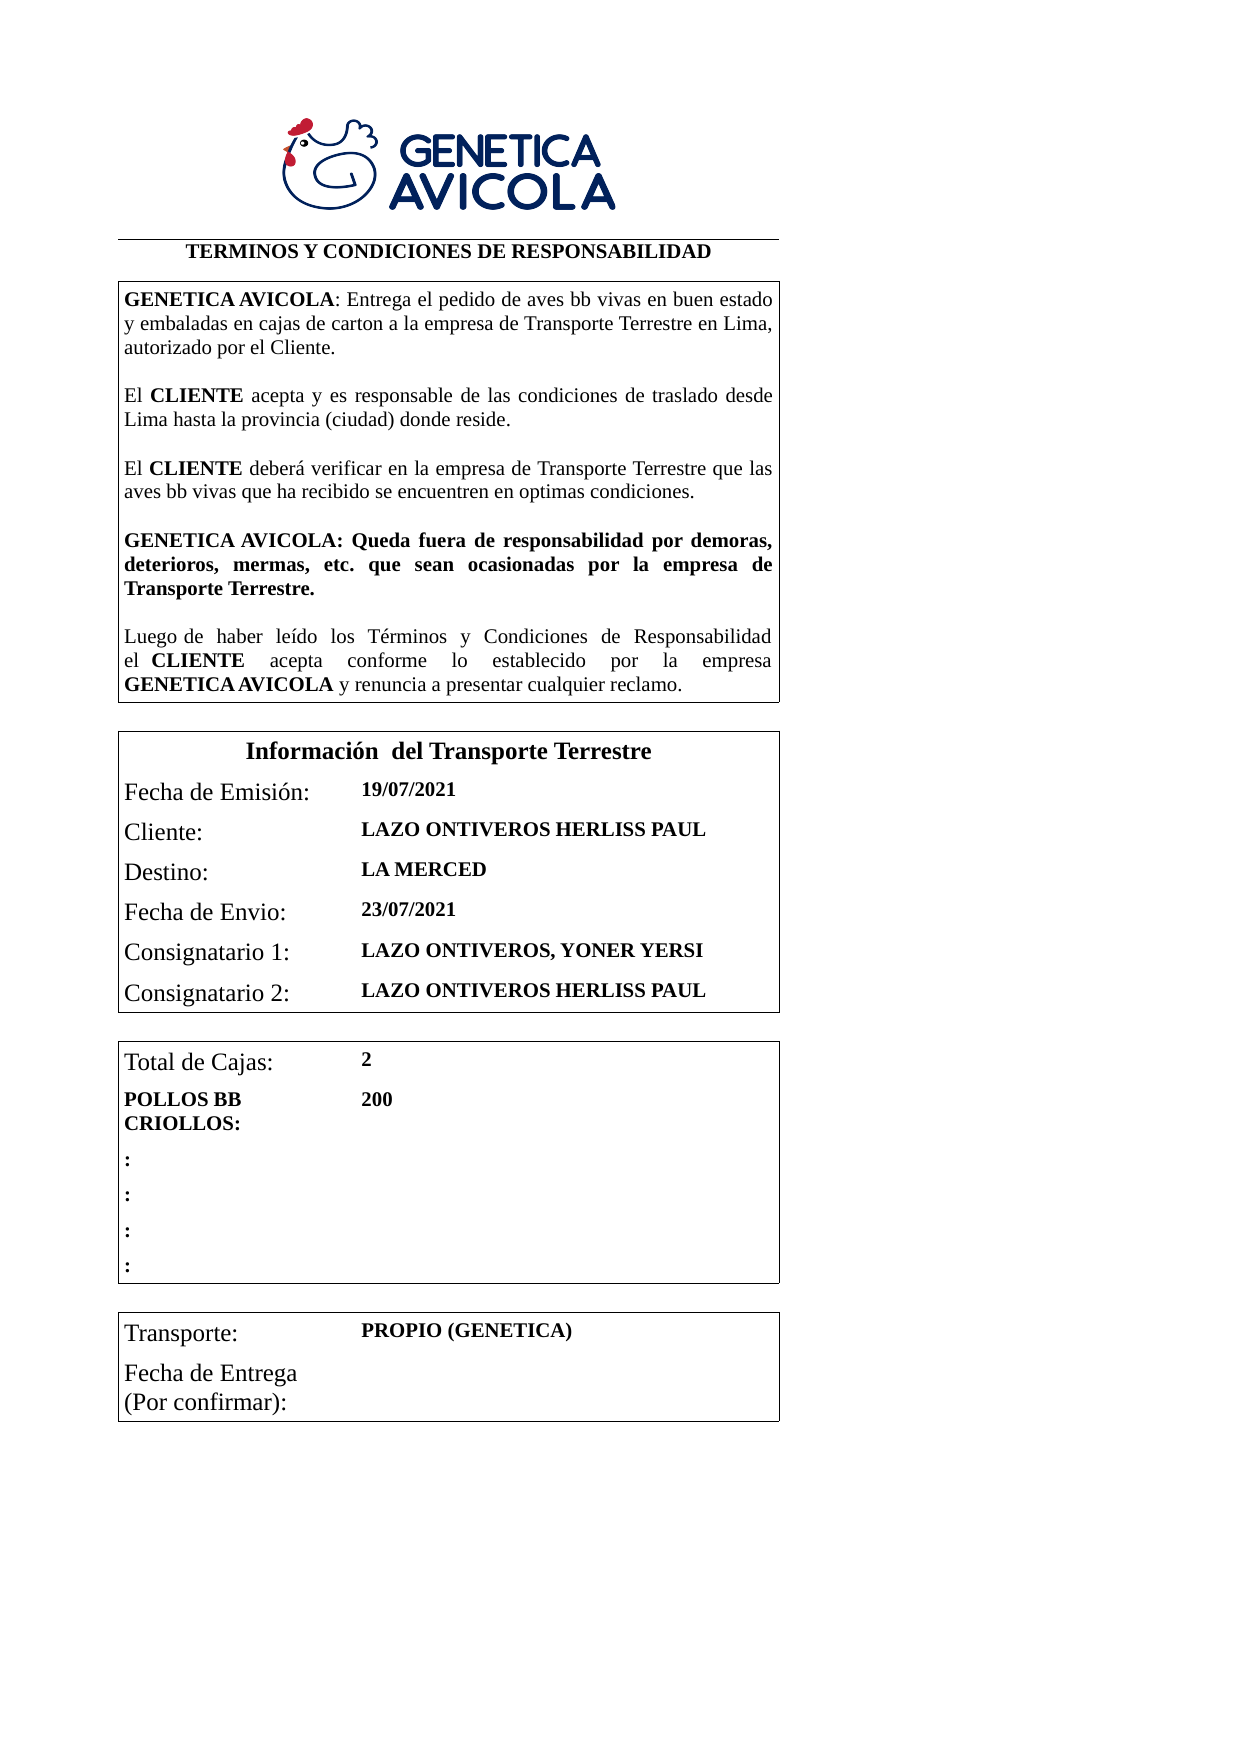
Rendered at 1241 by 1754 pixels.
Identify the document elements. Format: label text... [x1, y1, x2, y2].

picture [282, 118, 616, 210]
table_cell : [119, 1141, 356, 1176]
table_cell PROPIO (GENETICA) [356, 1313, 779, 1352]
table_cell [118, 1284, 356, 1312]
table_cell 23/07/2021 [356, 892, 779, 932]
table_cell POLLOS BB CRIOLLOS: [119, 1081, 356, 1141]
table_cell Fecha de Entrega (Por confirmar): [119, 1352, 356, 1421]
table_cell : [119, 1212, 356, 1247]
table_cell : [119, 1248, 356, 1283]
table_header Información del Transporte Terrestre [119, 732, 779, 771]
table_header TERMINOS Y CONDICIONES DE RESPONSABILIDAD [118, 240, 779, 281]
table_cell LAZO ONTIVEROS HERLISS PAUL [356, 811, 779, 851]
table_cell Consignatario 1: [119, 932, 356, 972]
table_cell [356, 1212, 779, 1247]
table_cell 19/07/2021 [356, 771, 779, 811]
table_cell Destino: [119, 851, 356, 892]
table_cell Total de Cajas: [119, 1042, 356, 1081]
table_cell 200 [356, 1081, 779, 1141]
table_cell Consignatario 2: [119, 972, 356, 1012]
table_cell [356, 1141, 779, 1176]
table_cell : [119, 1176, 356, 1212]
table_cell Cliente: [119, 811, 356, 851]
table_cell LAZO ONTIVEROS HERLISS PAUL [356, 972, 779, 1012]
table_cell Transporte: [119, 1313, 356, 1352]
table_cell LAZO ONTIVEROS, YONER YERSI [356, 932, 779, 972]
table_cell [356, 1248, 779, 1283]
table_cell GENETICA AVICOLA: Entrega el pedido de aves bb vivas en buen estado y embaladas en cajas de carton a la empresa de Transporte Terrestre en Lima, autorizado por el Cliente. El CLIENTE acepta y es responsable de las condiciones de traslado desde Lima hasta la provincia (ciudad) donde reside. El CLIENTE deberá verificar en la empresa de Transporte Terrestre que las aves bb vivas que ha recibido se encuentren en optimas condiciones. GENETICA AVICOLA: Queda fuera de responsabilidad por demoras, deterioros, mermas, etc. que sean ocasionadas por la empresa de Transporte Terrestre. Luego de haber leído los Términos y Condiciones de Responsabilidad el CLIENTE acepta conforme lo establecido por la empresa GENETICA AVICOLA y renuncia a presentar cualquier reclamo. [119, 282, 779, 702]
table_cell [356, 1013, 779, 1041]
table_cell [356, 1284, 779, 1312]
table_cell 2 [356, 1042, 779, 1081]
table_cell [118, 1013, 356, 1041]
table_cell Fecha de Emisión: [119, 771, 356, 811]
table_cell Fecha de Envio: [119, 892, 356, 932]
table_cell [356, 1352, 779, 1421]
table_cell [356, 1176, 779, 1212]
table_cell LA MERCED [356, 851, 779, 892]
